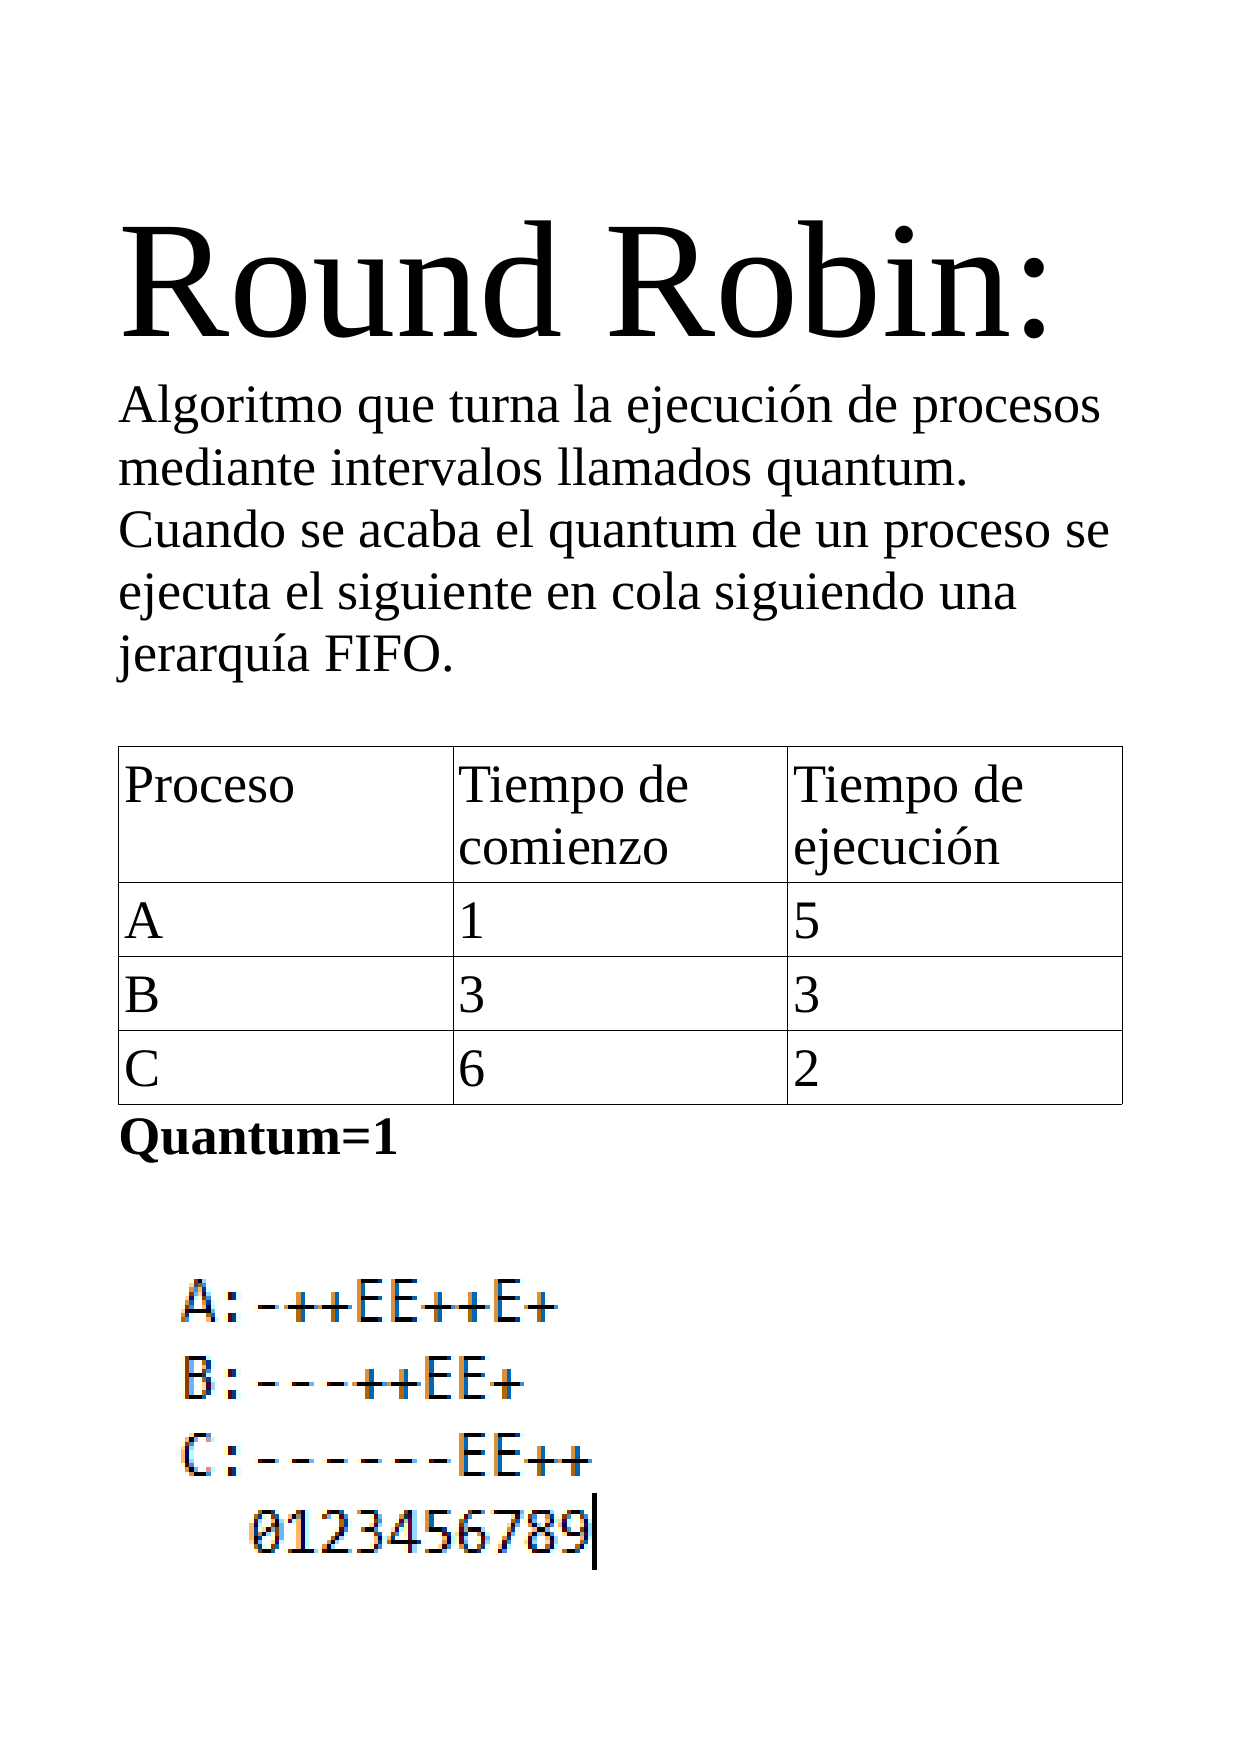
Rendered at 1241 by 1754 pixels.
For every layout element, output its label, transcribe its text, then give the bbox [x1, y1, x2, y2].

table_cell 2 [788, 1031, 1122, 1103]
table_cell 1 [454, 883, 787, 956]
text Algoritmo que turna la ejecución de procesos mediante intervalos llamados quantum. [118, 372, 1122, 497]
text Quantum=1 [118, 1105, 1122, 1166]
table_cell 5 [788, 883, 1122, 956]
table_cell 3 [788, 957, 1122, 1030]
table_header Proceso [119, 747, 453, 882]
table_cell 3 [454, 957, 787, 1030]
picture [165, 1198, 919, 1712]
table_cell B [119, 957, 453, 1030]
text Cuando se acaba el quantum de un proceso se ejecuta el siguiente en cola siguiendo una jerarquía FIFO. [118, 497, 1122, 683]
table_cell A [119, 883, 453, 956]
table_header Tiempo de ejecución [788, 747, 1122, 882]
table_cell C [119, 1031, 453, 1103]
text Round Robin: [118, 180, 1122, 372]
table_header Tiempo de comienzo [454, 747, 787, 882]
table_cell 6 [454, 1031, 787, 1103]
